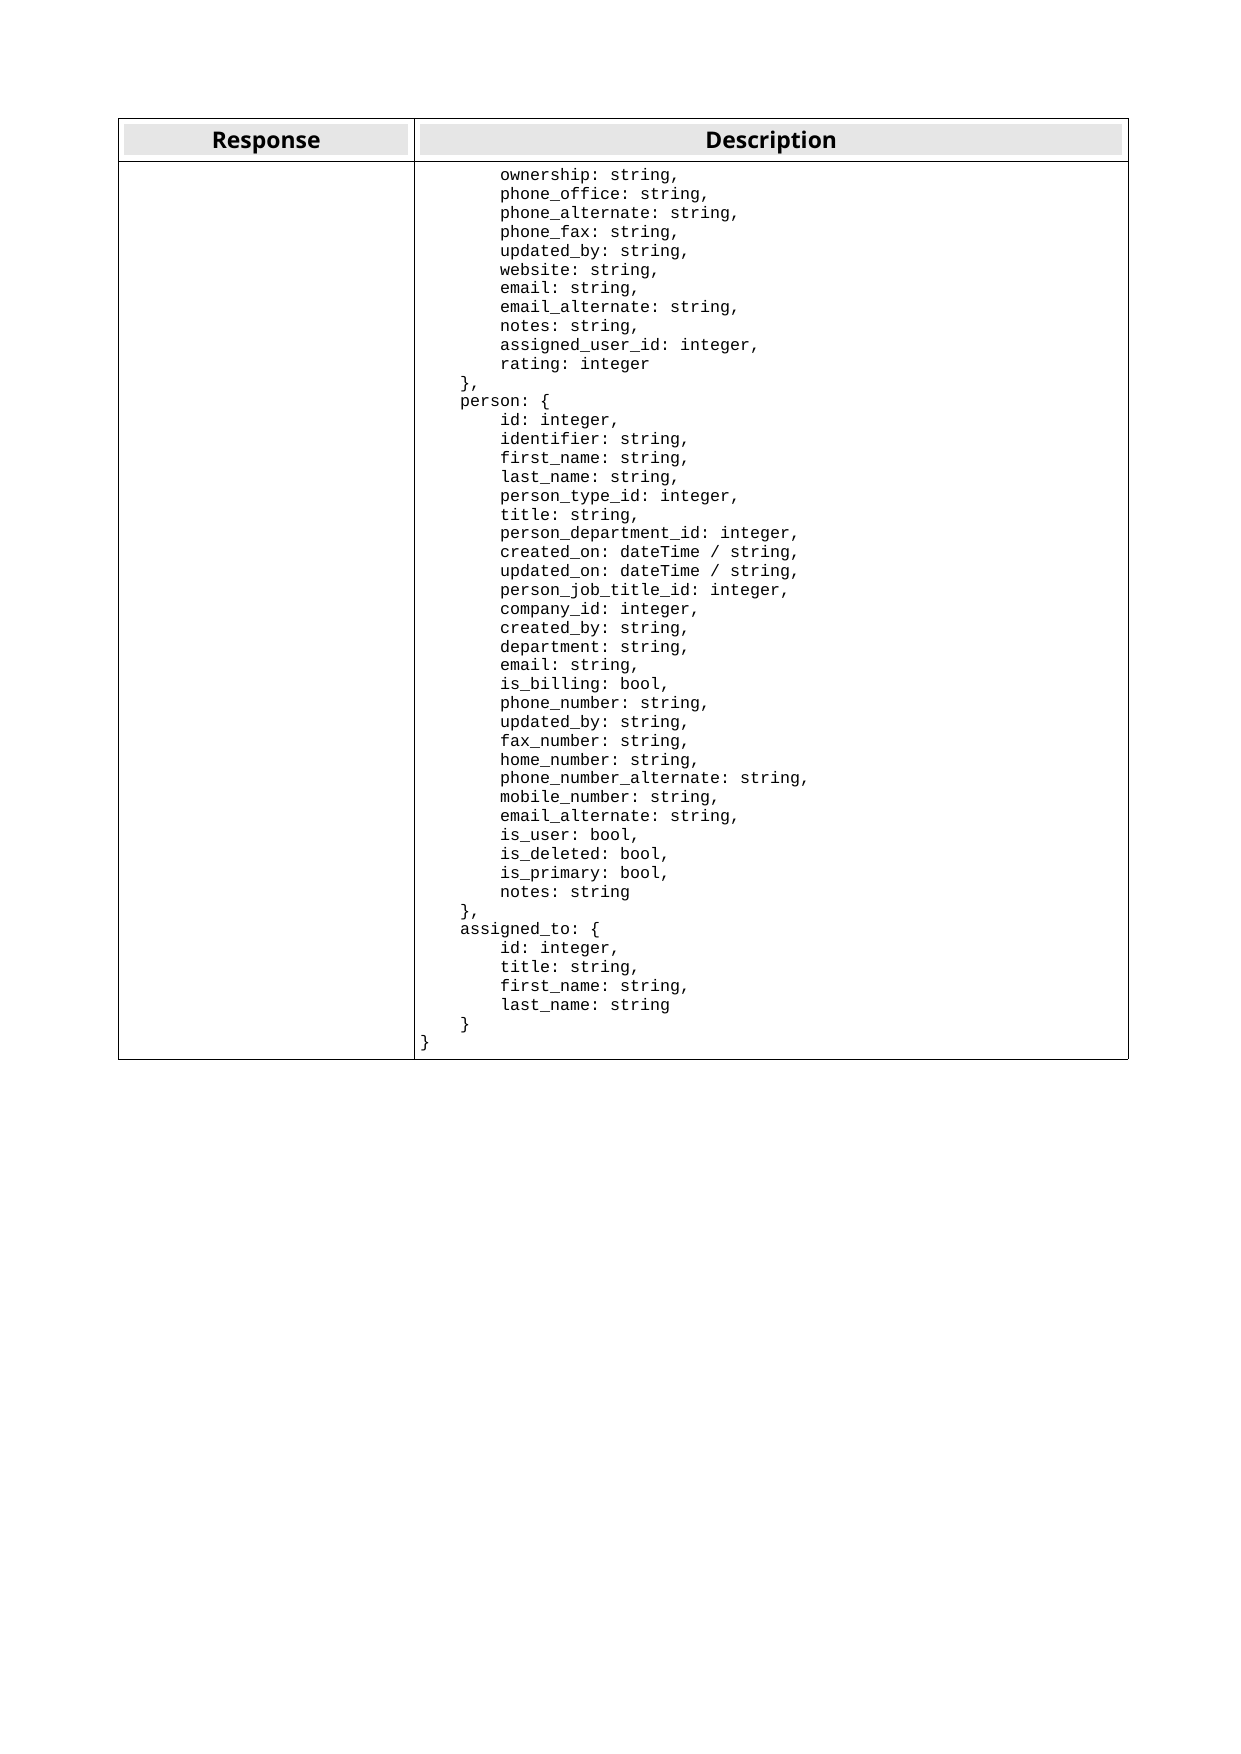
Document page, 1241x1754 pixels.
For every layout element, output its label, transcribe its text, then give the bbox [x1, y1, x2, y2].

table_header Response [119, 119, 414, 161]
table_cell [119, 162, 414, 1059]
table_cell ownership: string, phone_office: string, phone_alternate: string, phone_fax: string, updated_by: string, website: string, email: string, email_alternate: string, notes: string, assigned_user_id: integer, rating: integer }, person: { id: integer, identifier: string, first_name: string, last_name: string, person_type_id: integer, title: string, person_department_id: integer, created_on: dateTime / string, updated_on: dateTime / string, person_job_title_id: integer, company_id: integer, created_by: string, department: string, email: string, is_billing: bool, phone_number: string, updated_by: string, fax_number: string, home_number: string, phone_number_alternate: string, mobile_number: string, email_alternate: string, is_user: bool, is_deleted: bool, is_primary: bool, notes: string }, assigned_to: { id: integer, title: string, first_name: string, last_name: string } } [415, 162, 1128, 1059]
table_header Description [415, 119, 1128, 161]
